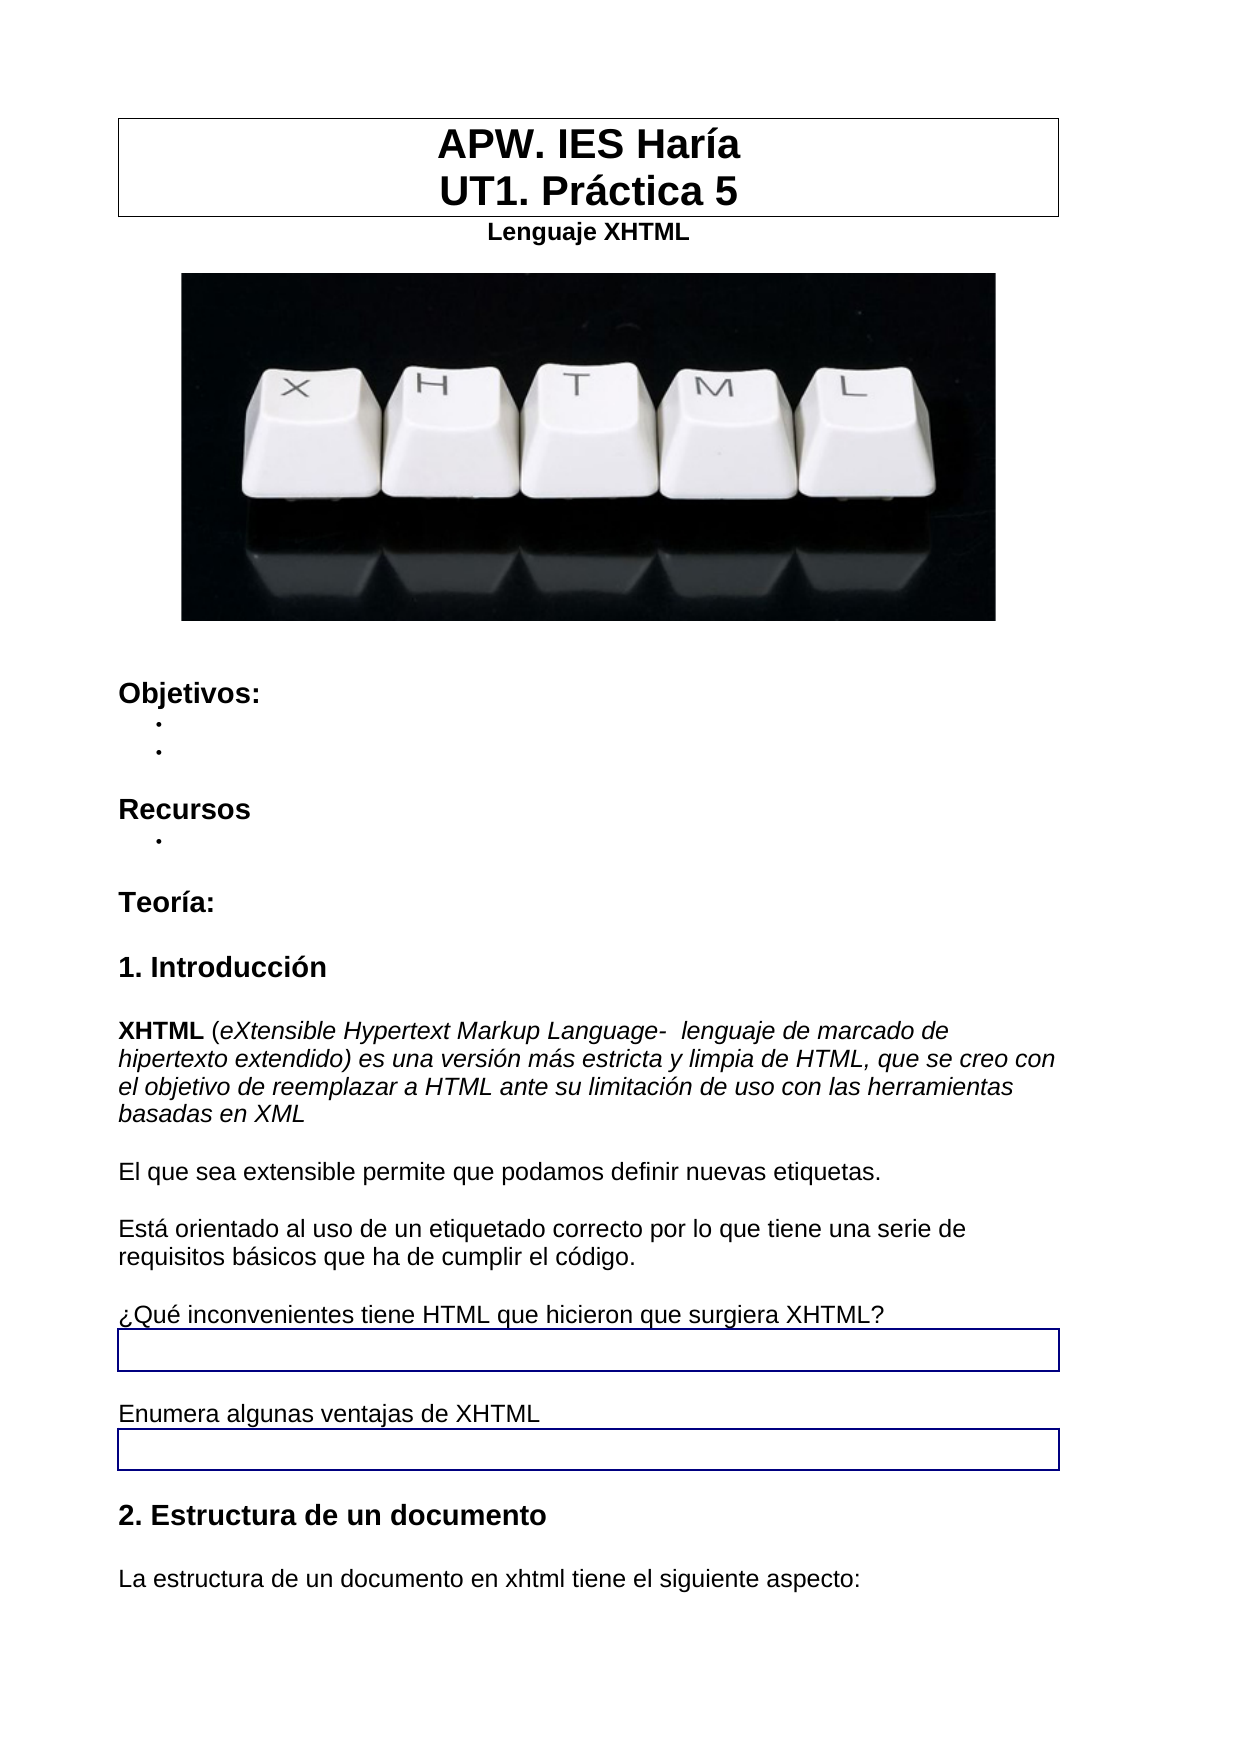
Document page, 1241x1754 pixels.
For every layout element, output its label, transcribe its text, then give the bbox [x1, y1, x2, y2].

text 1. Introducción [118, 951, 1059, 984]
text Está orientado al uso de un etiquetado correcto por lo que tiene una serie de requisitos básicos que ha de cumplir el código. [118, 1215, 1059, 1271]
table_header [119, 1430, 1058, 1469]
text Recursos [118, 793, 1059, 826]
picture [181, 273, 996, 621]
text El que sea extensible permite que podamos definir nuevas etiquetas. [118, 1158, 1059, 1186]
text Teoría: [118, 886, 1059, 919]
text APW. IES Haría [119, 119, 1058, 165]
text Lenguaje XHTML [118, 217, 1059, 245]
text ¿Qué inconvenientes tiene HTML que hicieron que surgiera XHTML? [118, 1300, 1059, 1328]
text Objetivos: [118, 677, 1059, 709]
text UT1. Práctica 5 [119, 165, 1058, 216]
text La estructura de un documento en xhtml tiene el siguiente aspecto: [118, 1564, 1059, 1592]
text XHTML (eXtensible Hypertext Markup Language- lenguaje de marcado de hipertexto extendido) es una versión más estricta y limpia de HTML, que se creo con el objetivo de reemplazar a HTML ante su limitación de uso con las herramientas basadas en XML [118, 1017, 1059, 1128]
table_header [119, 1330, 1058, 1370]
text 2. Estructura de un documento [118, 1499, 1059, 1532]
text Enumera algunas ventajas de XHTML [118, 1400, 1059, 1428]
